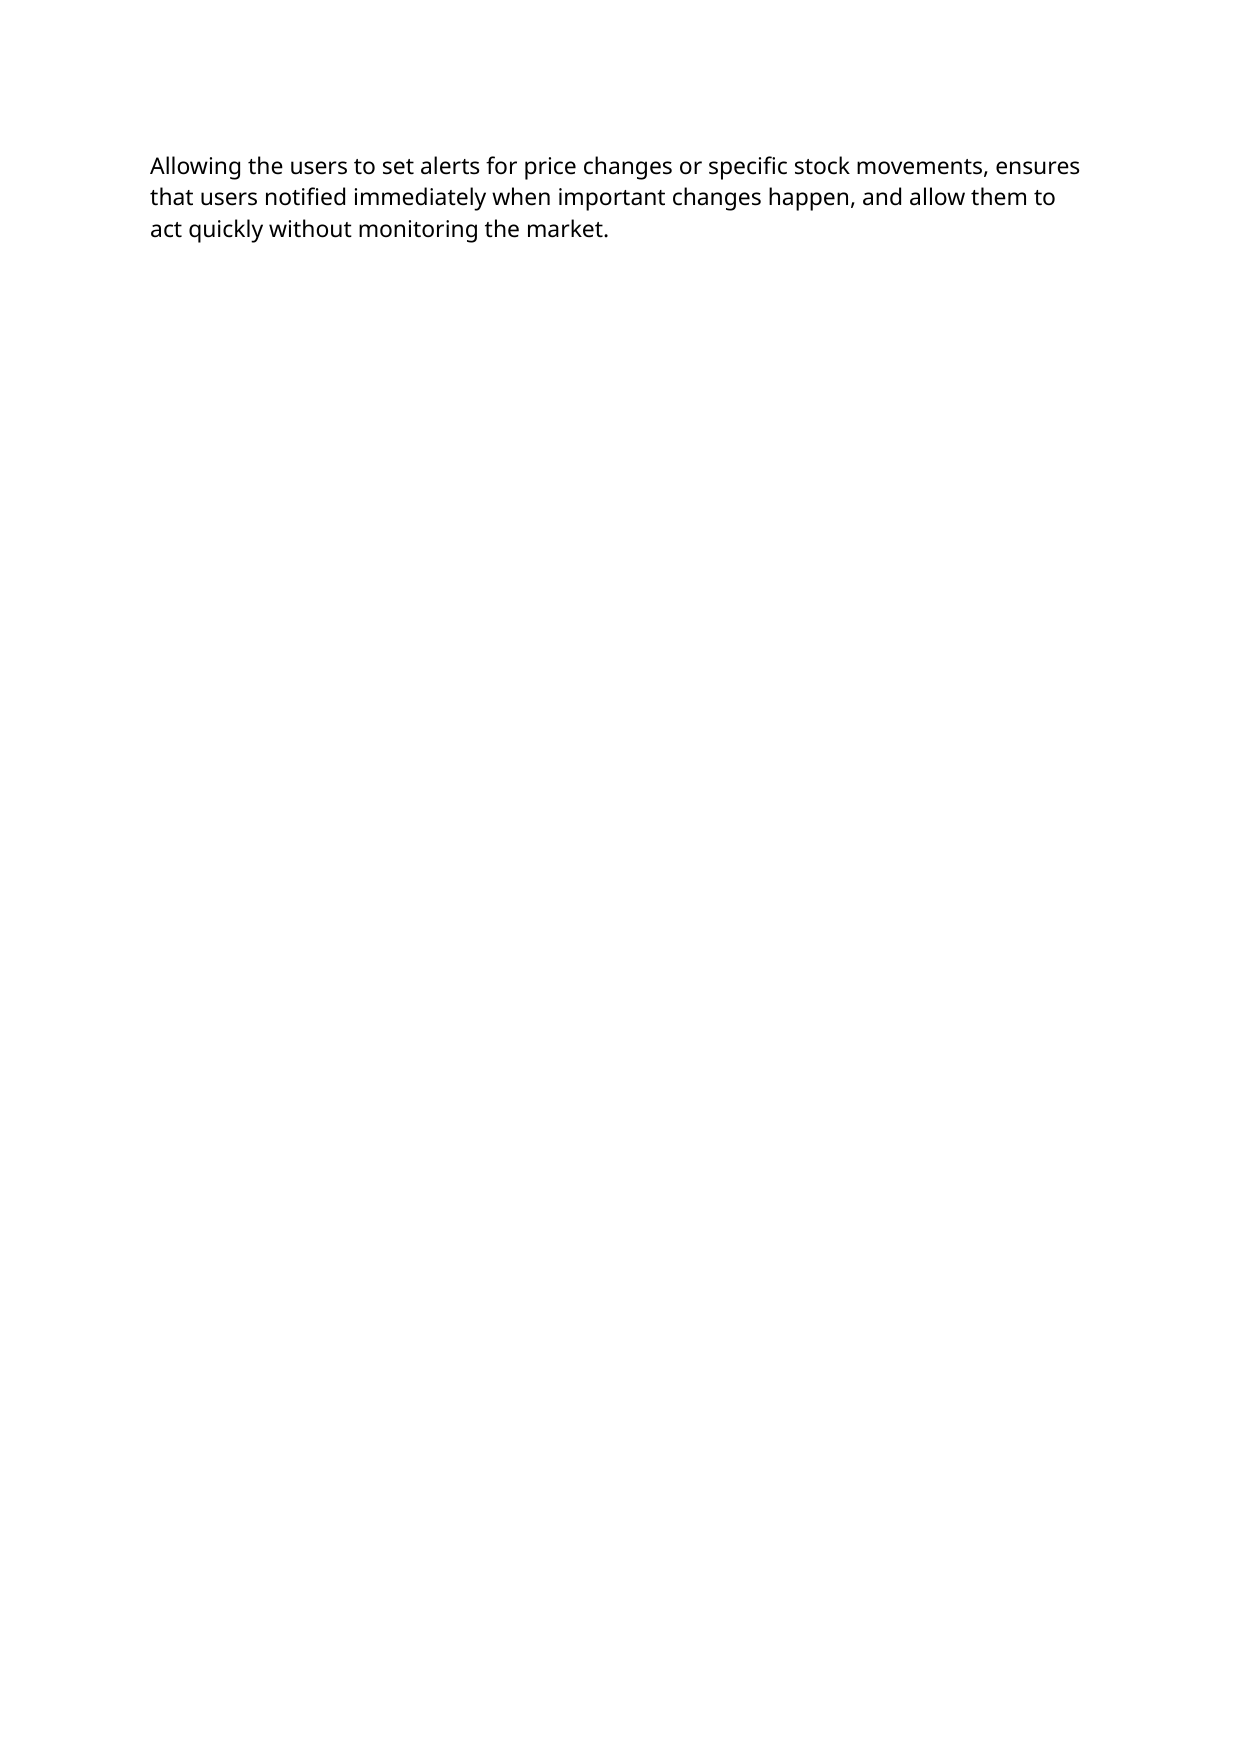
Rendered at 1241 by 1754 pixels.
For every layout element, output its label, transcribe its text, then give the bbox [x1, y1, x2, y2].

list Allowing the users to set alerts for price changes or specific stock movements, ensures that users notified immediately when important changes happen, and allow them to act quickly without monitoring the market. [150, 150, 1090, 244]
